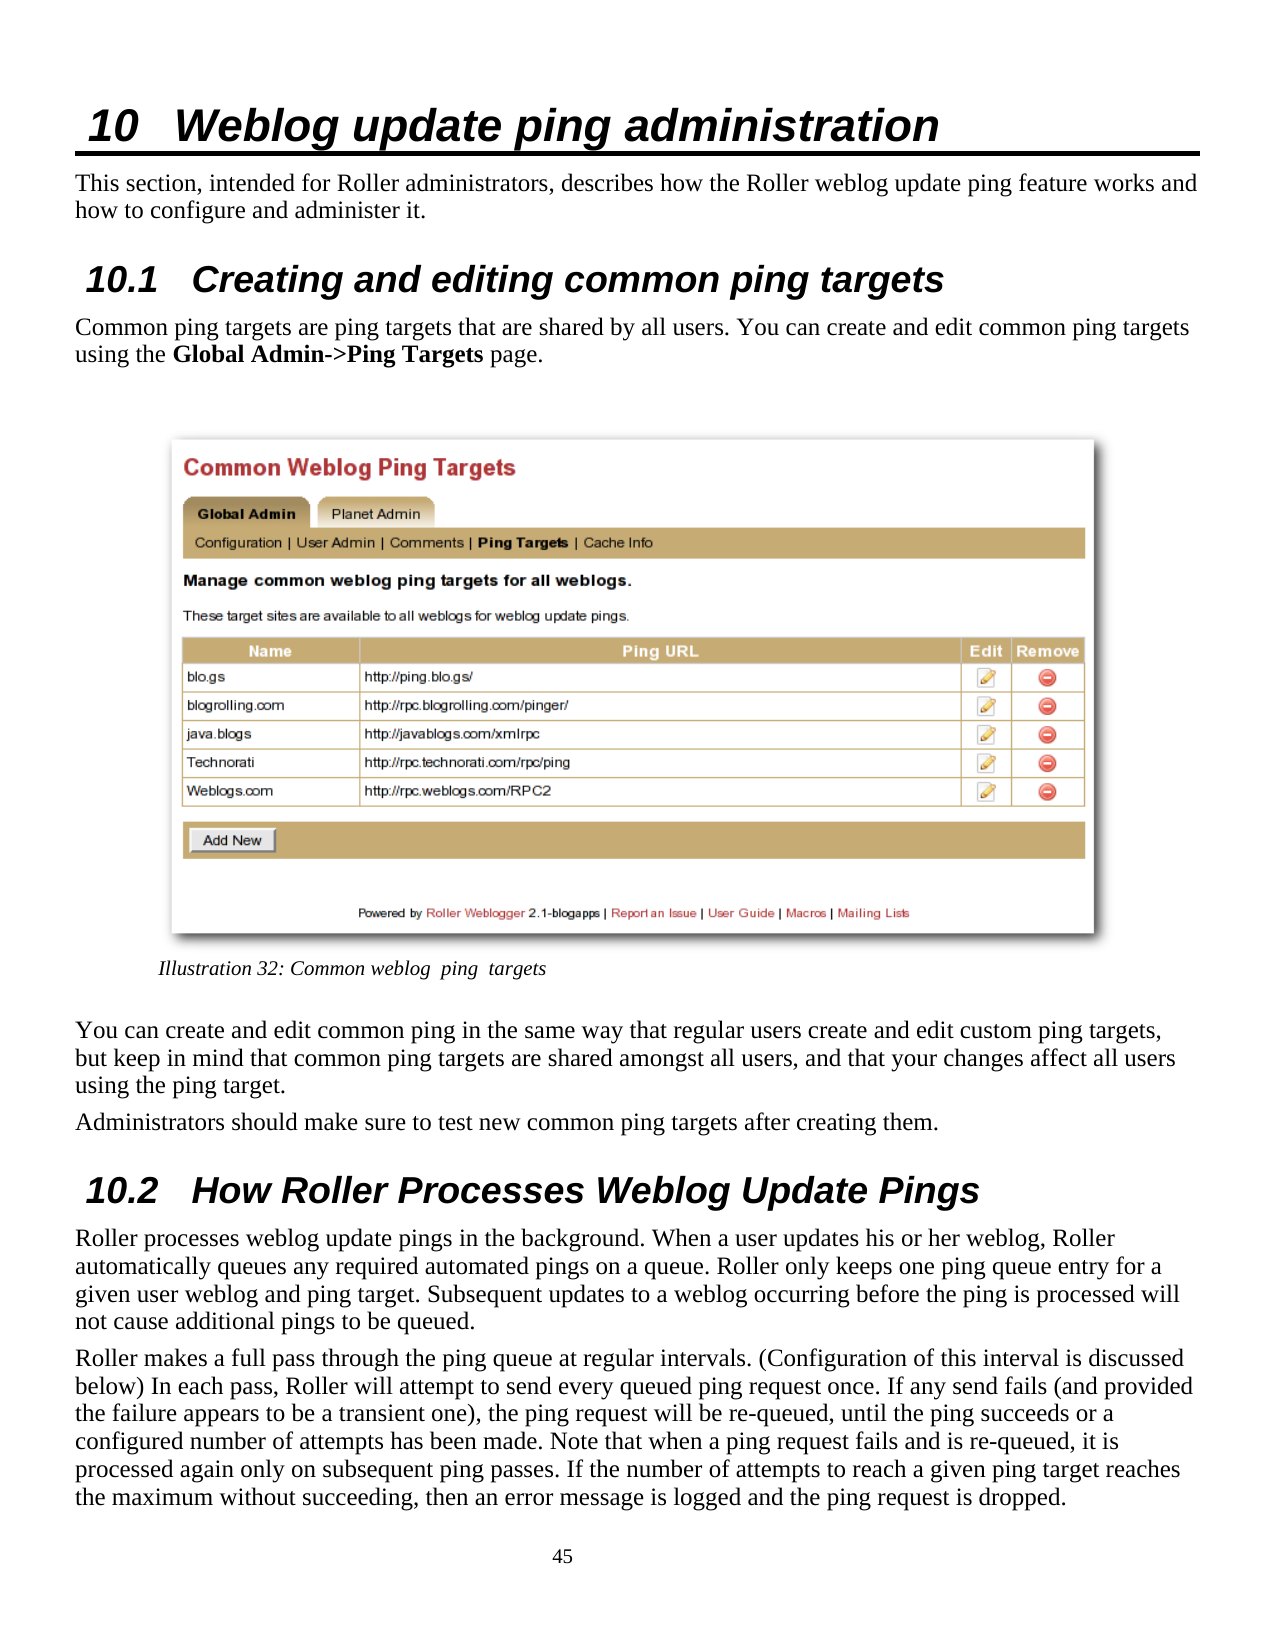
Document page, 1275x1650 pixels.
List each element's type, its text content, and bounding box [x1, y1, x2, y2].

text This section, intended for Roller administrators, describes how the Roller weblog update ping feature works and how to configure and administer it. [75, 169, 1200, 224]
picture [158, 426, 1118, 957]
text Administrators should make sure to test new common ping targets after creating them. [75, 1108, 1200, 1136]
subtitle Weblog update ping administration [75, 100, 1200, 151]
subtitle How Roller Processes Weblog Update Pings [75, 1170, 1200, 1212]
text Illustration 32: Common weblog ping targets [158, 957, 1117, 979]
text Roller processes weblog update pings in the background. When a user updates his or her weblog, Roller automatically queues any required automated pings on a queue. Roller only keeps one ping queue entry for a given user weblog and ping target. Subsequent updates to a weblog occurring before the ping is processed will not cause additional pings to be queued. [75, 1224, 1200, 1335]
subtitle Creating and editing common ping targets [75, 258, 1200, 300]
text Roller makes a full pass through the ping queue at regular intervals. (Configuration of this interval is discussed below) In each pass, Roller will attempt to send every queued ping request once. If any send fails (and provided the failure appears to be a transient one), the ping request will be re-queued, until the ping succeeds or a configured number of attempts has been made. Note that when a ping request fails and is re-queued, it is processed again only on subsequent ping passes. If the number of attempts to reach a given ping target reaches the maximum without succeeding, then an error message is logged and the ping request is dropped. [75, 1344, 1200, 1510]
text You can create and edit common ping in the same way that regular users create and edit custom ping targets, but keep in mind that common ping targets are shared amongst all users, and that your changes affect all users using the ping target. [75, 1016, 1200, 1099]
text Common ping targets are ping targets that are shared by all users. You can create and edit common ping targets using the Global Admin->Ping Targets page. [75, 313, 1200, 368]
